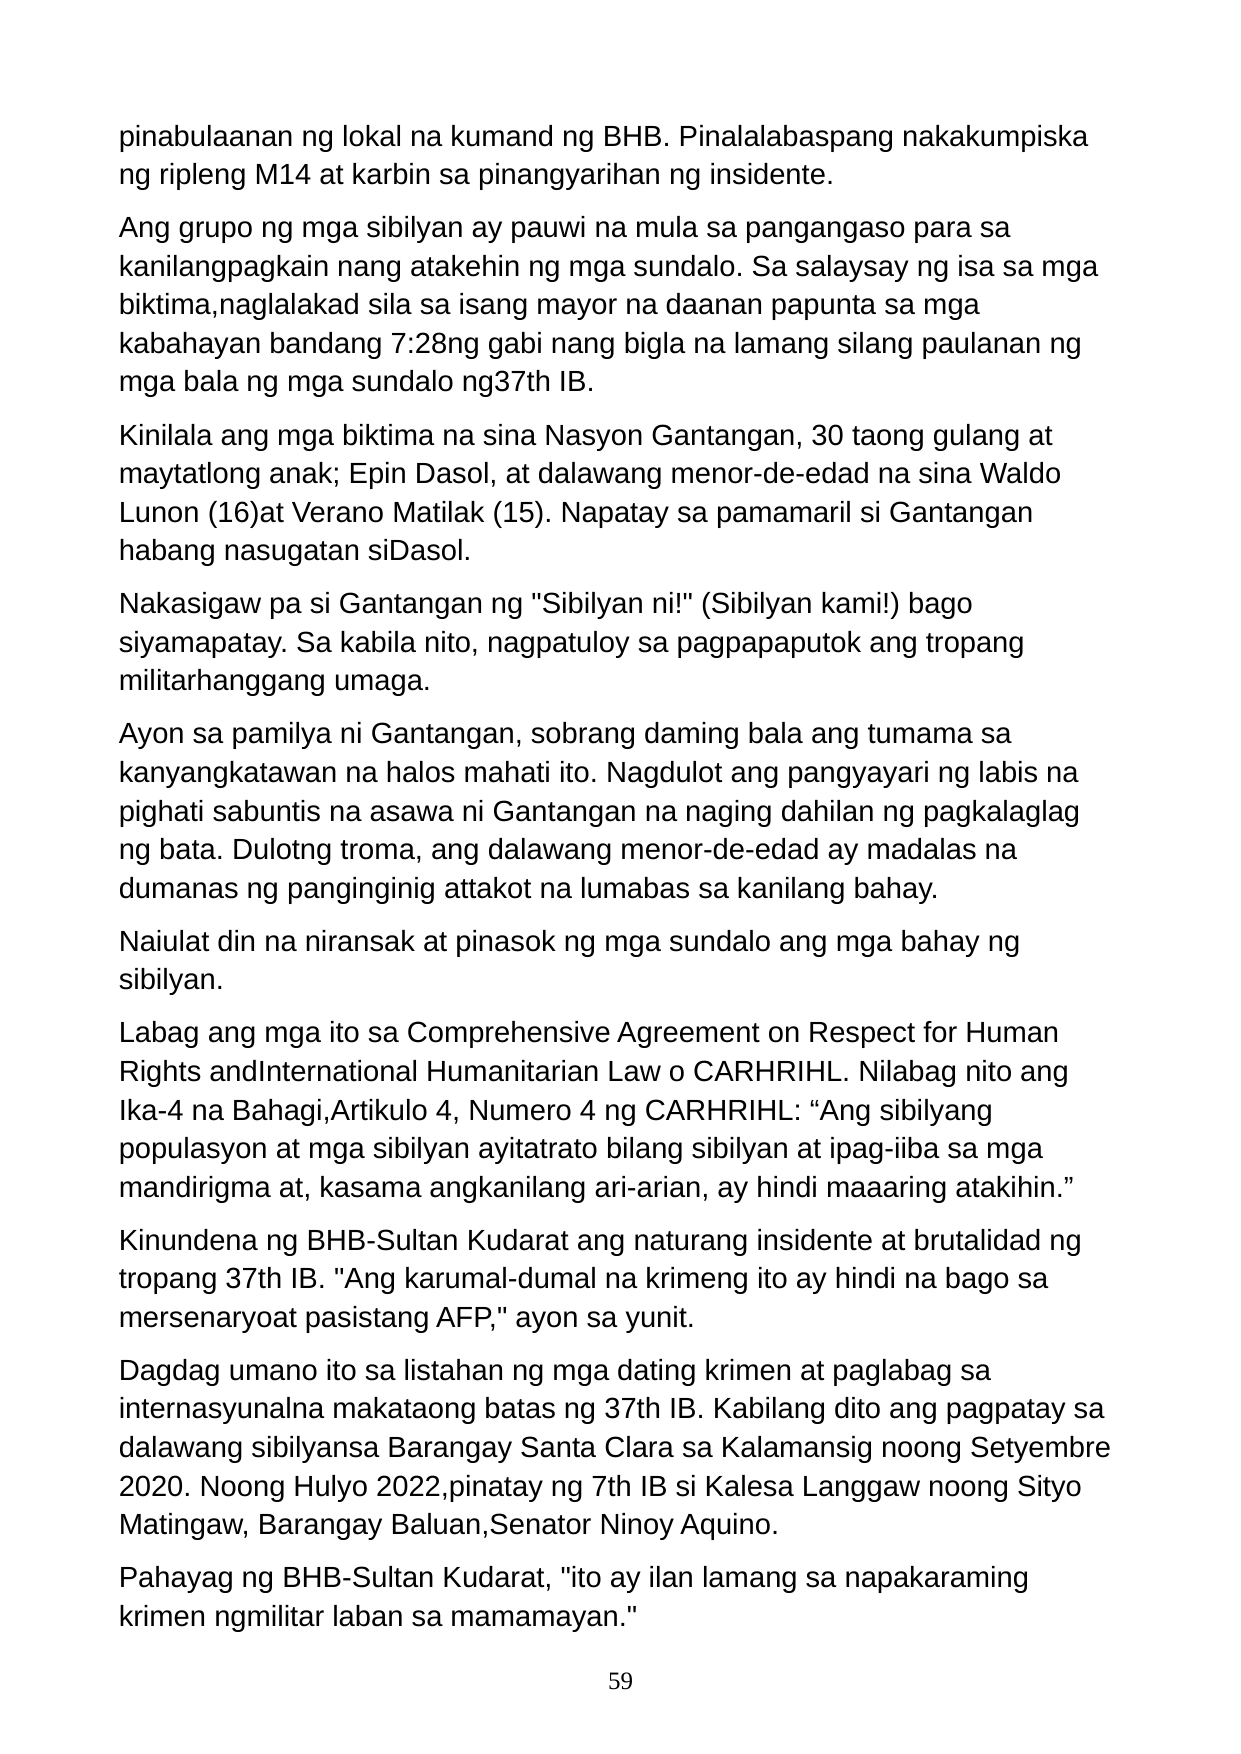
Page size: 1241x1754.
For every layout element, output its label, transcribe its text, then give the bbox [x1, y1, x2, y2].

text Kinundena ng BHB-Sultan Kudarat ang naturang insidente at brutalidad ng tropang 37th IB. "Ang karumal-dumal na krimeng ito ay hindi na bago sa mersenaryoat pasistang AFP," ayon sa yunit. [118, 1223, 1122, 1333]
text Pahayag ng BHB-Sultan Kudarat, "ito ay ilan lamang sa napakaraming krimen ngmilitar laban sa mamamayan." [118, 1560, 1122, 1632]
text Nakasigaw pa si Gantangan ng "Sibilyan ni!" (Sibilyan kami!) bago siyamapatay. Sa kabila nito, nagpatuloy sa pagpapaputok ang tropang militarhanggang umaga. [118, 586, 1122, 697]
text Dagdag umano ito sa listahan ng mga dating krimen at paglabag sa internasyunalna makataong batas ng 37th IB. Kabilang dito ang pagpatay sa dalawang sibilyansa Barangay Santa Clara sa Kalamansig noong Setyembre 2020. Noong Hulyo 2022,pinatay ng 7th IB si Kalesa Langgaw noong Sityo Matingaw, Barangay Baluan,Senator Ninoy Aquino. [118, 1353, 1122, 1541]
text Ang grupo ng mga sibilyan ay pauwi na mula sa pangangaso para sa kanilangpagkain nang atakehin ng mga sundalo. Sa salaysay ng isa sa mga biktima,naglalakad sila sa isang mayor na daanan papunta sa mga kabahayan bandang 7:28ng gabi nang bigla na lamang silang paulanan ng mga bala ng mga sundalo ng37th IB. [118, 210, 1122, 398]
text Ayon sa pamilya ni Gantangan, sobrang daming bala ang tumama sa kanyangkatawan na halos mahati ito. Nagdulot ang pangyayari ng labis na pighati sabuntis na asawa ni Gantangan na naging dahilan ng pagkalaglag ng bata. Dulotng troma, ang dalawang menor-de-edad ay madalas na dumanas ng panginginig attakot na lumabas sa kanilang bahay. [118, 716, 1122, 904]
text Naiulat din na niransak at pinasok ng mga sundalo ang mga bahay ng sibilyan. [118, 924, 1122, 996]
text Kinilala ang mga biktima na sina Nasyon Gantangan, 30 taong gulang at maytatlong anak; Epin Dasol, at dalawang menor-de-edad na sina Waldo Lunon (16)at Verano Matilak (15). Napatay sa pamamaril si Gantangan habang nasugatan siDasol. [118, 417, 1122, 567]
text pinabulaanan ng lokal na kumand ng BHB. Pinalalabaspang nakakumpiska ng ripleng M14 at karbin sa pinangyarihan ng insidente. [118, 118, 1122, 191]
text Labag ang mga ito sa Comprehensive Agreement on Respect for Human Rights andInternational Humanitarian Law o CARHRIHL. Nilabag nito ang Ika-4 na Bahagi,Artikulo 4, Numero 4 ng CARHRIHL: “Ang sibilyang populasyon at mga sibilyan ayitatrato bilang sibilyan at ipag-iiba sa mga mandirigma at, kasama angkanilang ari-arian, ay hindi maaaring atakihin.” [118, 1015, 1122, 1203]
